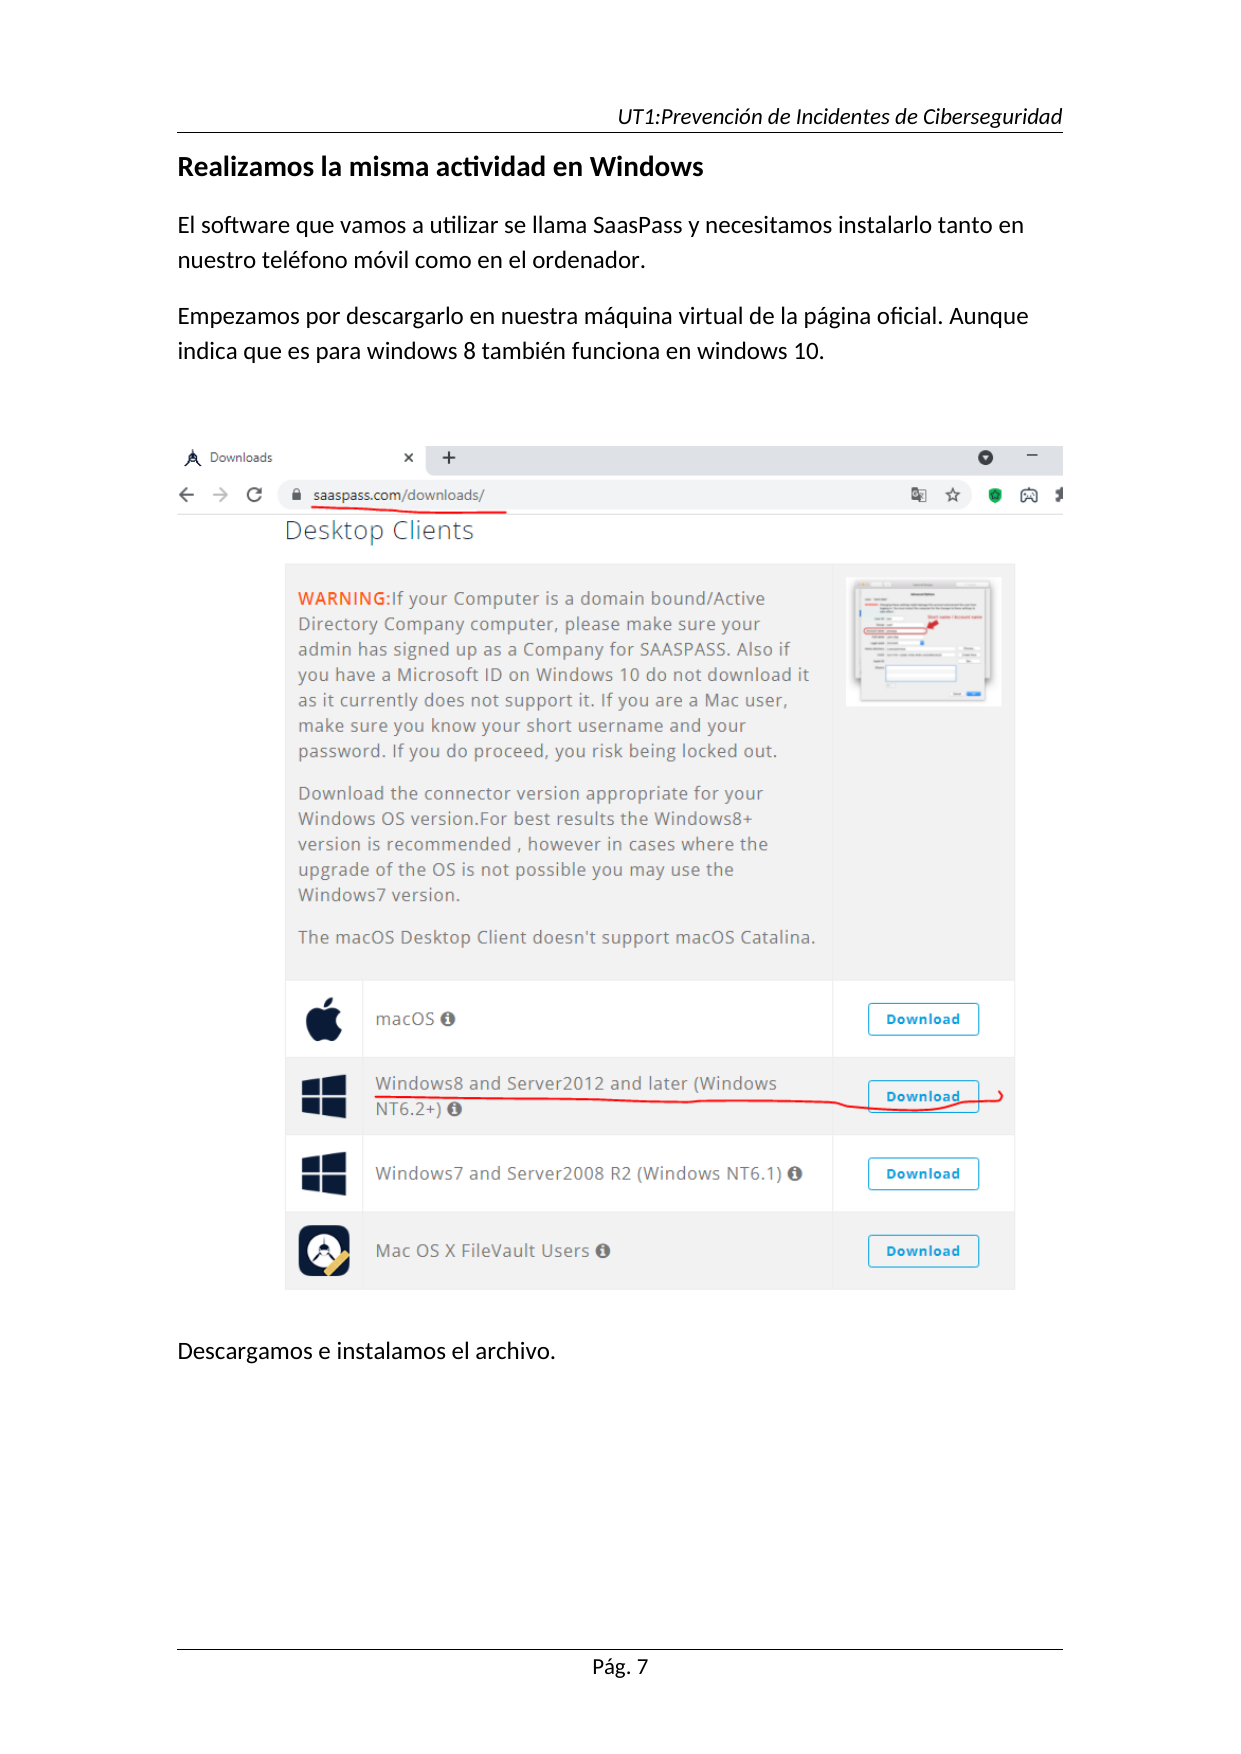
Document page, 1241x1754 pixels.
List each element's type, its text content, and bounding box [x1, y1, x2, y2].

text Descargamos e instalamos el archivo. [177, 1336, 1063, 1366]
text Empezamos por descargarlo en nuestra máquina virtual de la página oficial. Aunque indica que es para windows 8 también funciona en windows 10. [177, 300, 1063, 366]
picture [177, 446, 1063, 1311]
text Realizamos la misma actividad en Windows [177, 148, 1063, 183]
text El software que vamos a utilizar se llama SaasPass y necesitamos instalarlo tanto en nuestro teléfono móvil como en el ordenador. [177, 209, 1063, 275]
